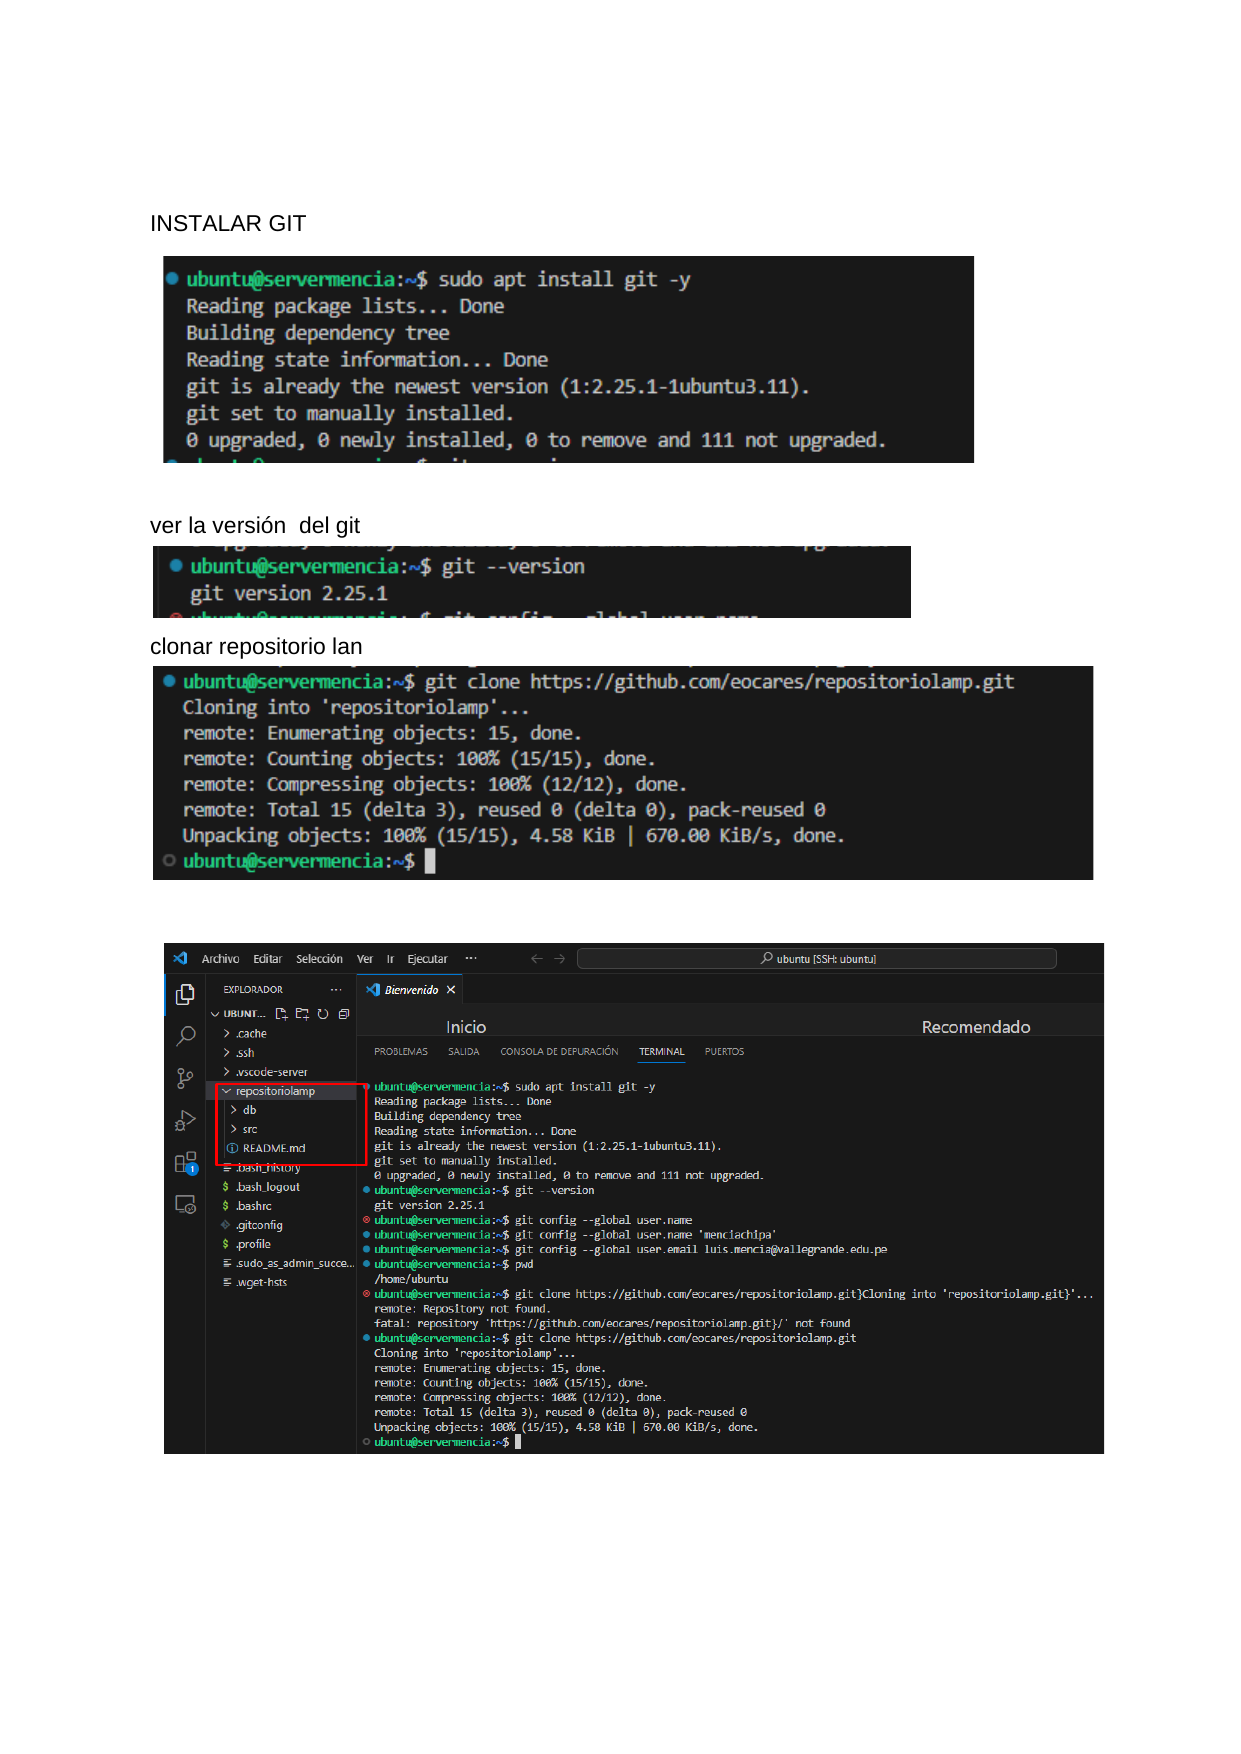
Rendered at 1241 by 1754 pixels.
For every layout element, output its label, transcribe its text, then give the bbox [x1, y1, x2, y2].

picture [164, 943, 1105, 1454]
picture [163, 256, 975, 463]
text clonar repositorio lan [150, 633, 1090, 660]
picture [153, 666, 1094, 880]
picture [153, 546, 911, 618]
text INSTALAR GIT [150, 210, 1090, 237]
text ver la versión del git [150, 512, 1090, 539]
